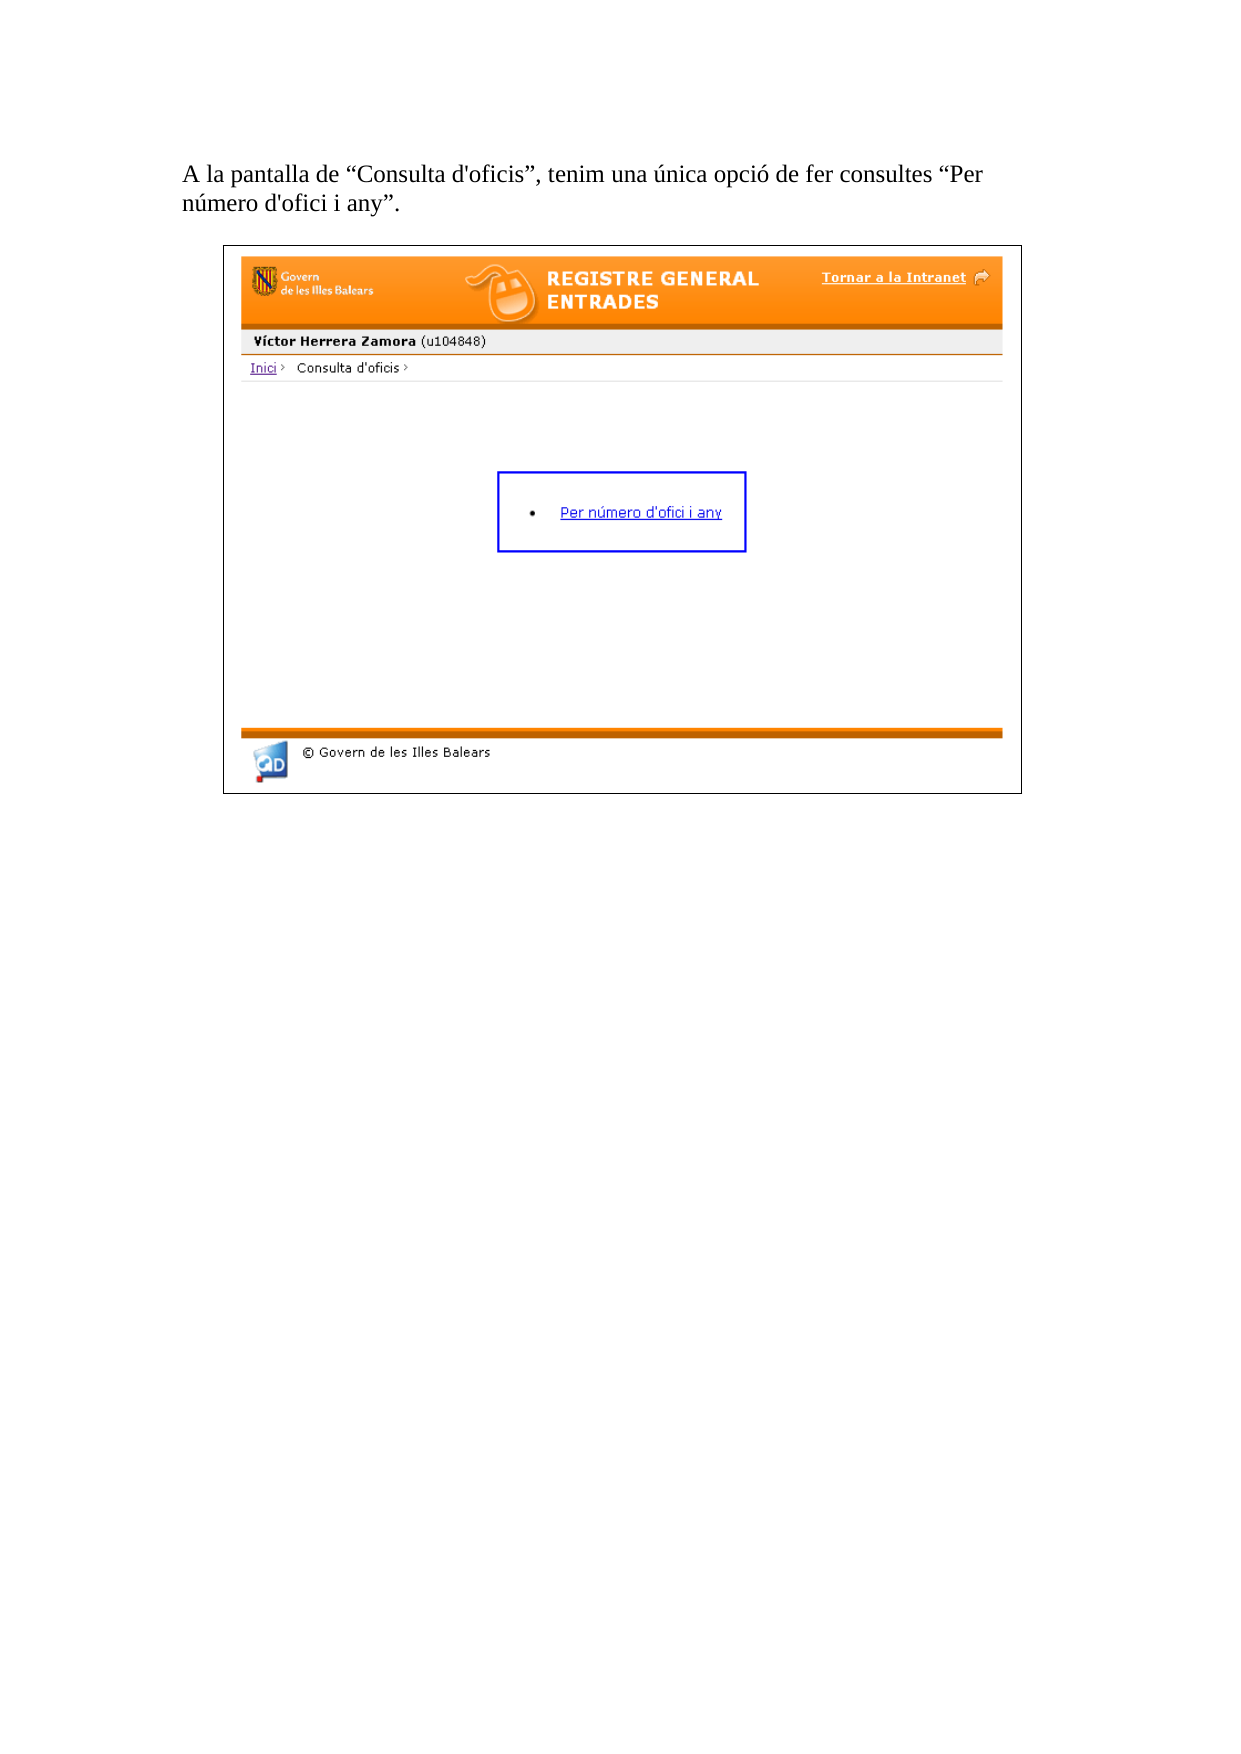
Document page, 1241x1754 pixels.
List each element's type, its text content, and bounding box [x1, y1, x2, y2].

text A la pantalla de “Consulta d'oficis”, tenim una única opció de fer consultes “Per número d'ofici i any”. [182, 159, 1063, 217]
picture [238, 253, 1007, 786]
